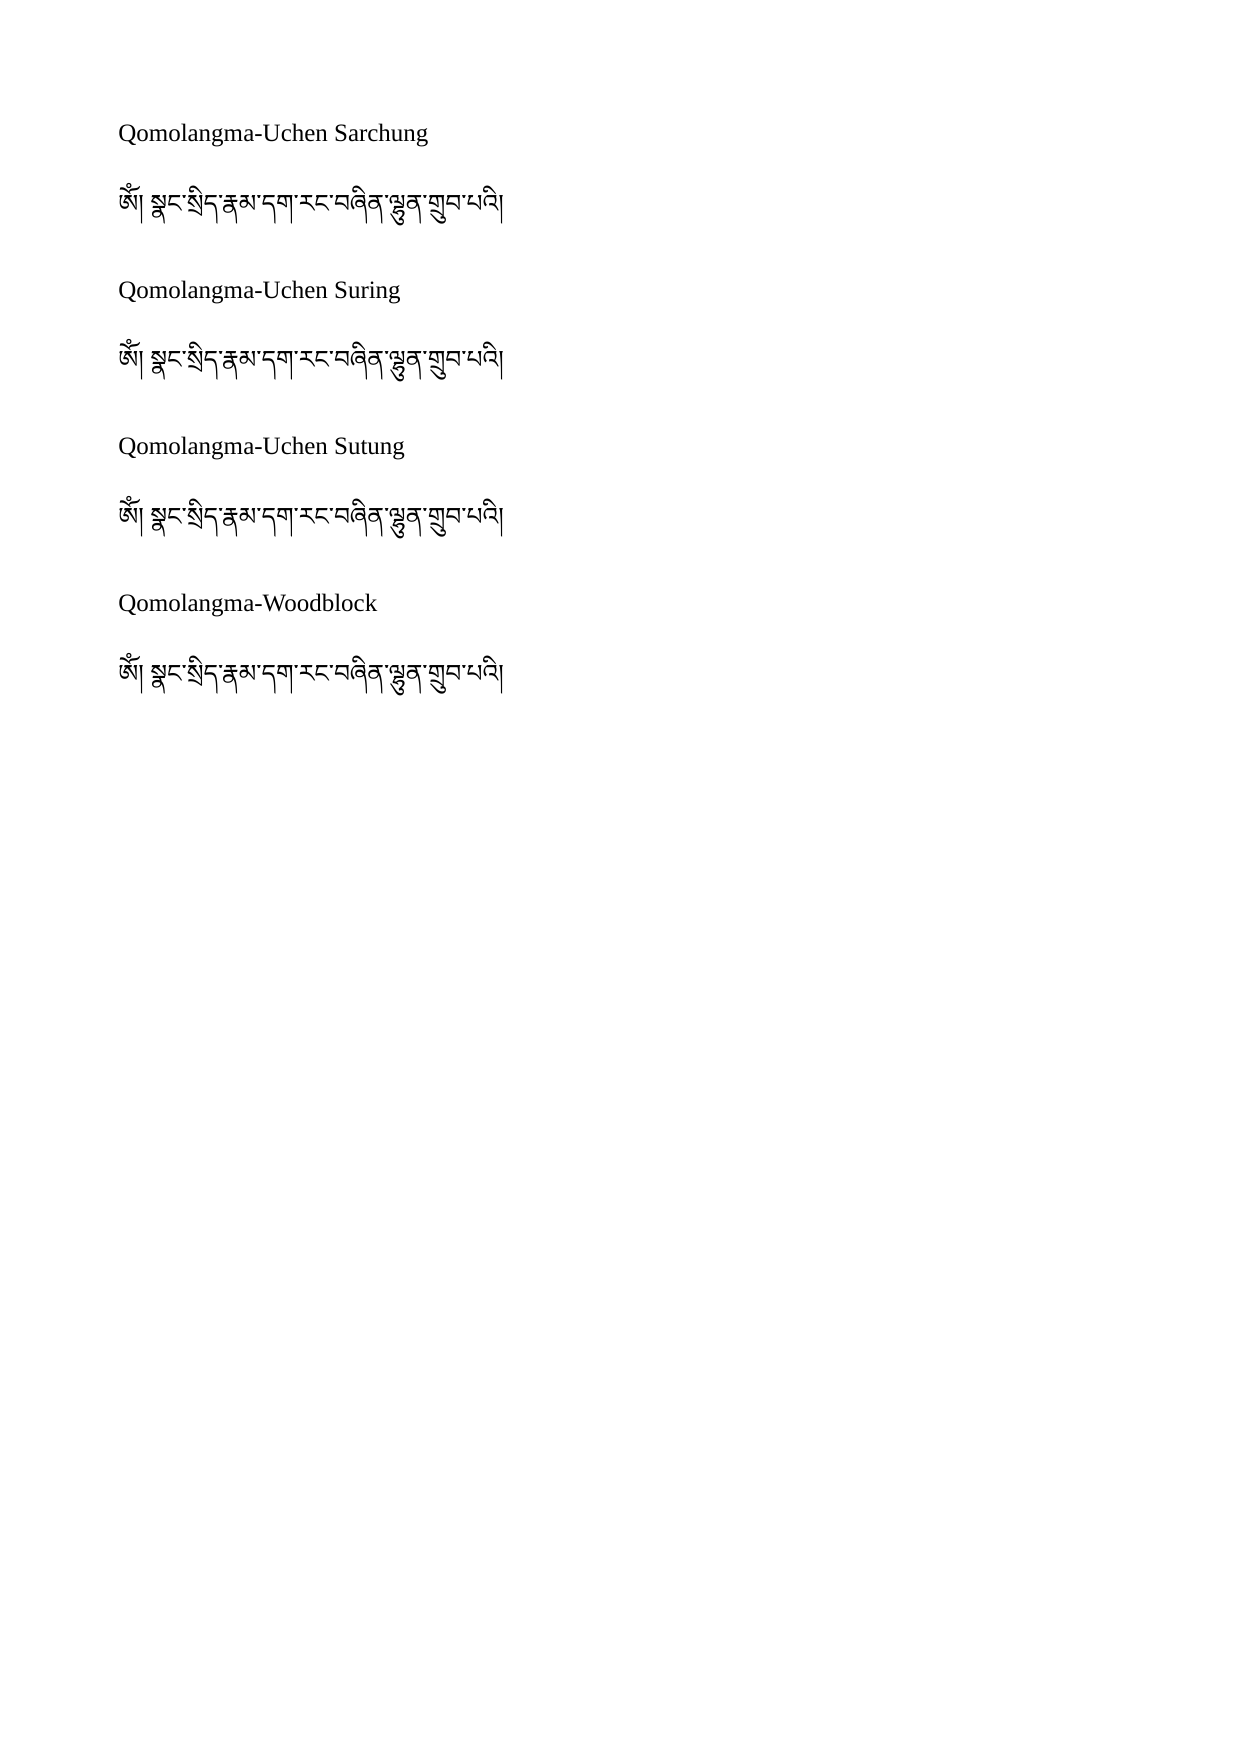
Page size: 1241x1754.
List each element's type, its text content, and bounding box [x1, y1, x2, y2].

text ཨོཾ། སྣང་སྲིད་རྣམ་དག་རང་བཞིན་ལྷུན་གྲུབ་པའི། [118, 176, 1122, 246]
text ཨོཾ། སྣང་སྲིད་རྣམ་དག་རང་བཞིན་ལྷུན་གྲུབ་པའི། [118, 489, 1122, 559]
text ཨོཾ། སྣང་སྲིད་རྣམ་དག་རང་བཞིན་ལྷུན་གྲུབ་པའི། [118, 332, 1122, 403]
text Qomolangma-Uchen Sarchung [118, 118, 1122, 147]
text Qomolangma-Uchen Suring [118, 275, 1122, 303]
text Qomolangma-Uchen Sutung [118, 431, 1122, 460]
text ཨོཾ། སྣང་སྲིད་རྣམ་དག་རང་བཞིན་ལྷུན་གྲུབ་པའི། [118, 646, 1122, 716]
text Qomolangma-Woodblock [118, 588, 1122, 617]
